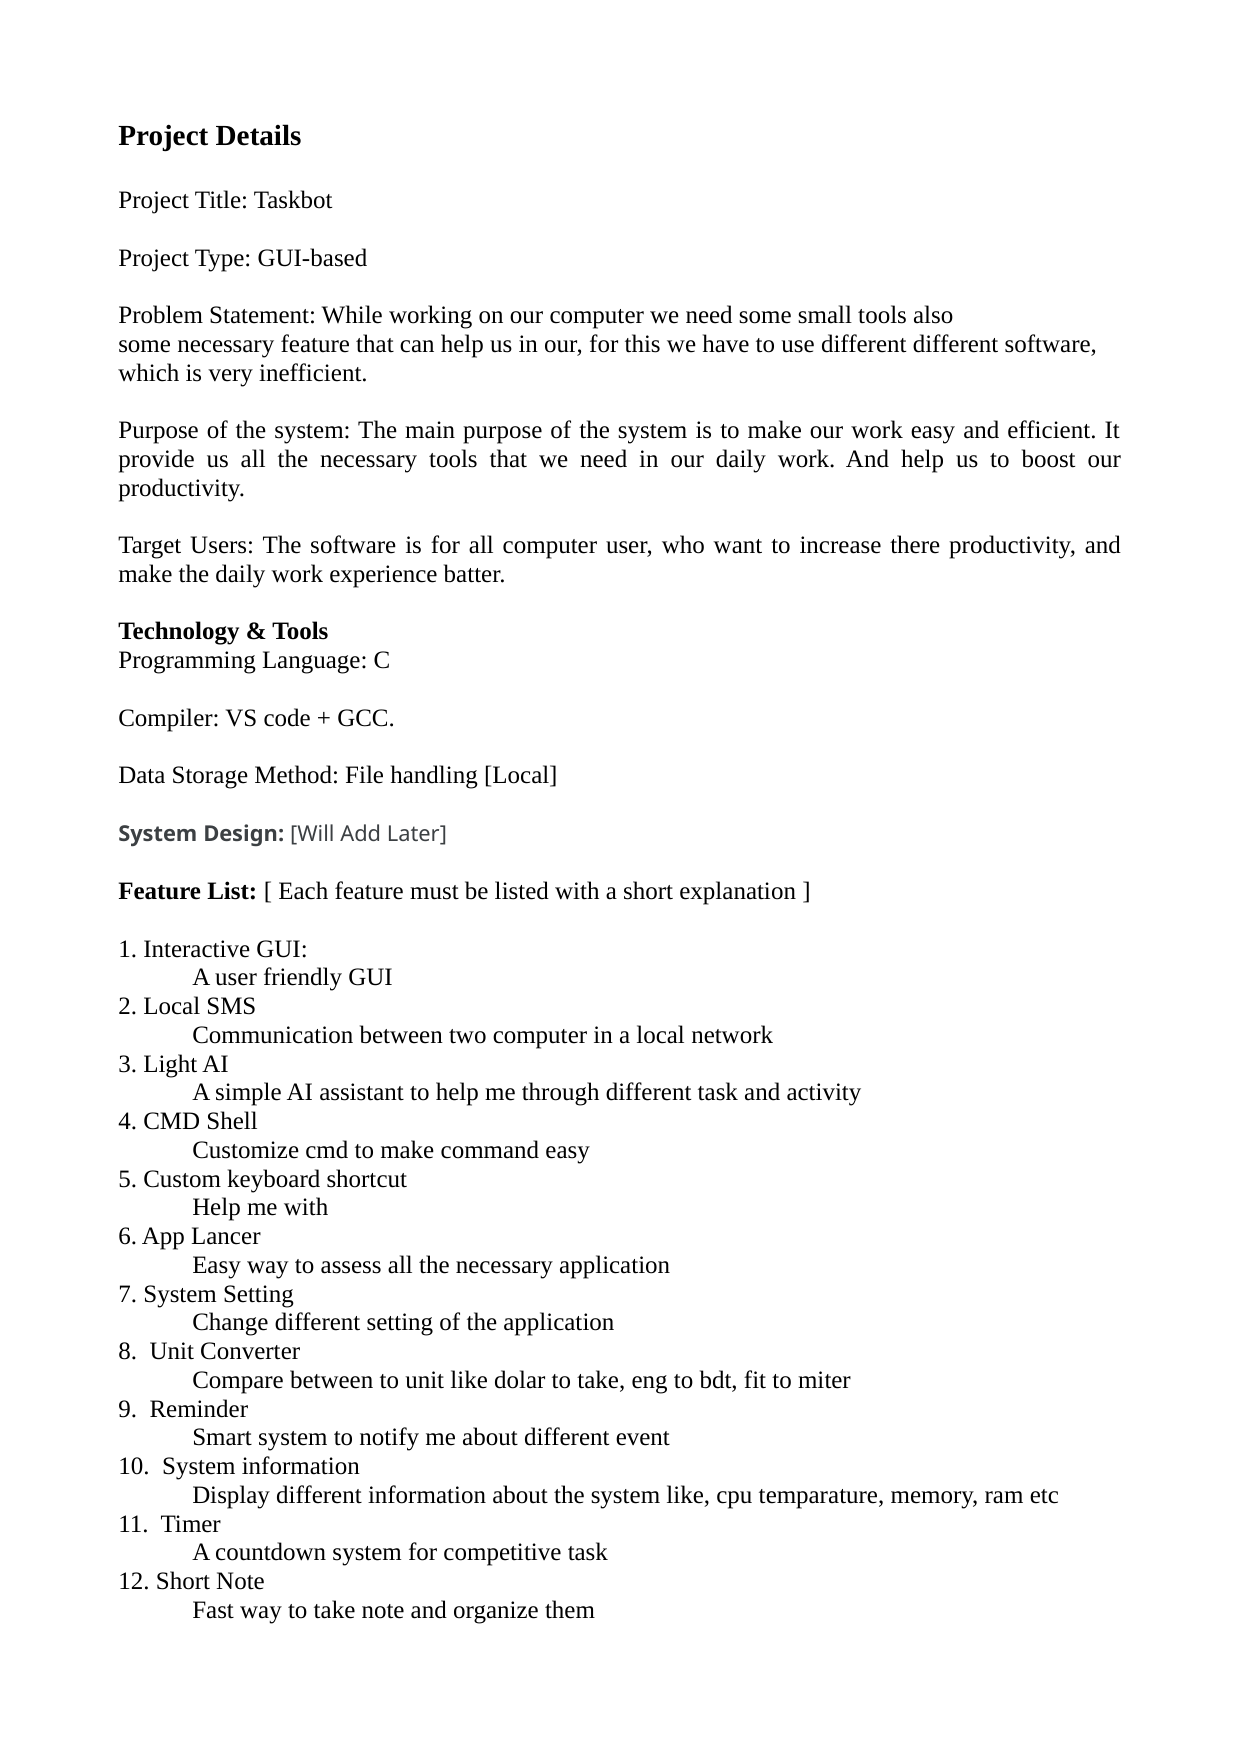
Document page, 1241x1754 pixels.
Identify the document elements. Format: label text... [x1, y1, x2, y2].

text Compare between to unit like dolar to take, eng to bdt, fit to miter [118, 1365, 1122, 1394]
text Project Type: GUI-based [118, 243, 1122, 271]
text Smart system to notify me about different event [118, 1422, 1122, 1451]
text Display different information about the system like, cpu temparature, memory, ram etc [118, 1480, 1122, 1509]
text Communication between two computer in a local network [118, 1020, 1122, 1049]
text Target Users: The software is for all computer user, who want to increase there productivity, and make the daily work experience batter. [118, 530, 1122, 588]
text Feature List: [ Each feature must be listed with a short explanation ] [118, 876, 1122, 905]
text Compiler: VS code + GCC. [118, 703, 1122, 731]
text which is very inefficient. [118, 358, 1122, 386]
text Problem Statement: While working on our computer we need some small tools also [118, 300, 1122, 329]
text 9. Reminder [118, 1394, 1122, 1422]
text Help me with [118, 1192, 1122, 1221]
text A user friendly GUI [118, 962, 1122, 991]
text Customize cmd to make command easy [118, 1135, 1122, 1164]
text 8. Unit Converter [118, 1336, 1122, 1365]
text 6. App Lancer [118, 1221, 1122, 1250]
text 10. System information [118, 1451, 1122, 1480]
text Programming Language: C [118, 645, 1122, 674]
text Purpose of the system: The main purpose of the system is to make our work easy and efficient. It provide us all the necessary tools that we need in our daily work. And help us to boost our productivity. [118, 415, 1122, 501]
text Technology & Tools [118, 616, 1122, 645]
text Project Title: Taskbot [118, 185, 1122, 214]
text A countdown system for competitive task [118, 1537, 1122, 1566]
text 7. System Setting [118, 1279, 1122, 1307]
text Fast way to take note and organize them [118, 1595, 1122, 1624]
text System Design: [Will Add Later] [118, 818, 1122, 847]
text Data Storage Method: File handling [Local] [118, 760, 1122, 789]
text 5. Custom keyboard shortcut [118, 1164, 1122, 1192]
text 12. Short Note [118, 1566, 1122, 1595]
text Easy way to assess all the necessary application [118, 1250, 1122, 1279]
text A simple AI assistant to help me through different task and activity [118, 1077, 1122, 1106]
text some necessary feature that can help us in our, for this we have to use different different software, [118, 329, 1122, 358]
text 4. CMD Shell [118, 1106, 1122, 1135]
text Change different setting of the application [118, 1307, 1122, 1336]
text 11. Timer [118, 1509, 1122, 1537]
text Project Details [118, 118, 1122, 152]
text 1. Interactive GUI: [118, 934, 1122, 962]
text 2. Local SMS [118, 991, 1122, 1020]
text 3. Light AI [118, 1049, 1122, 1077]
